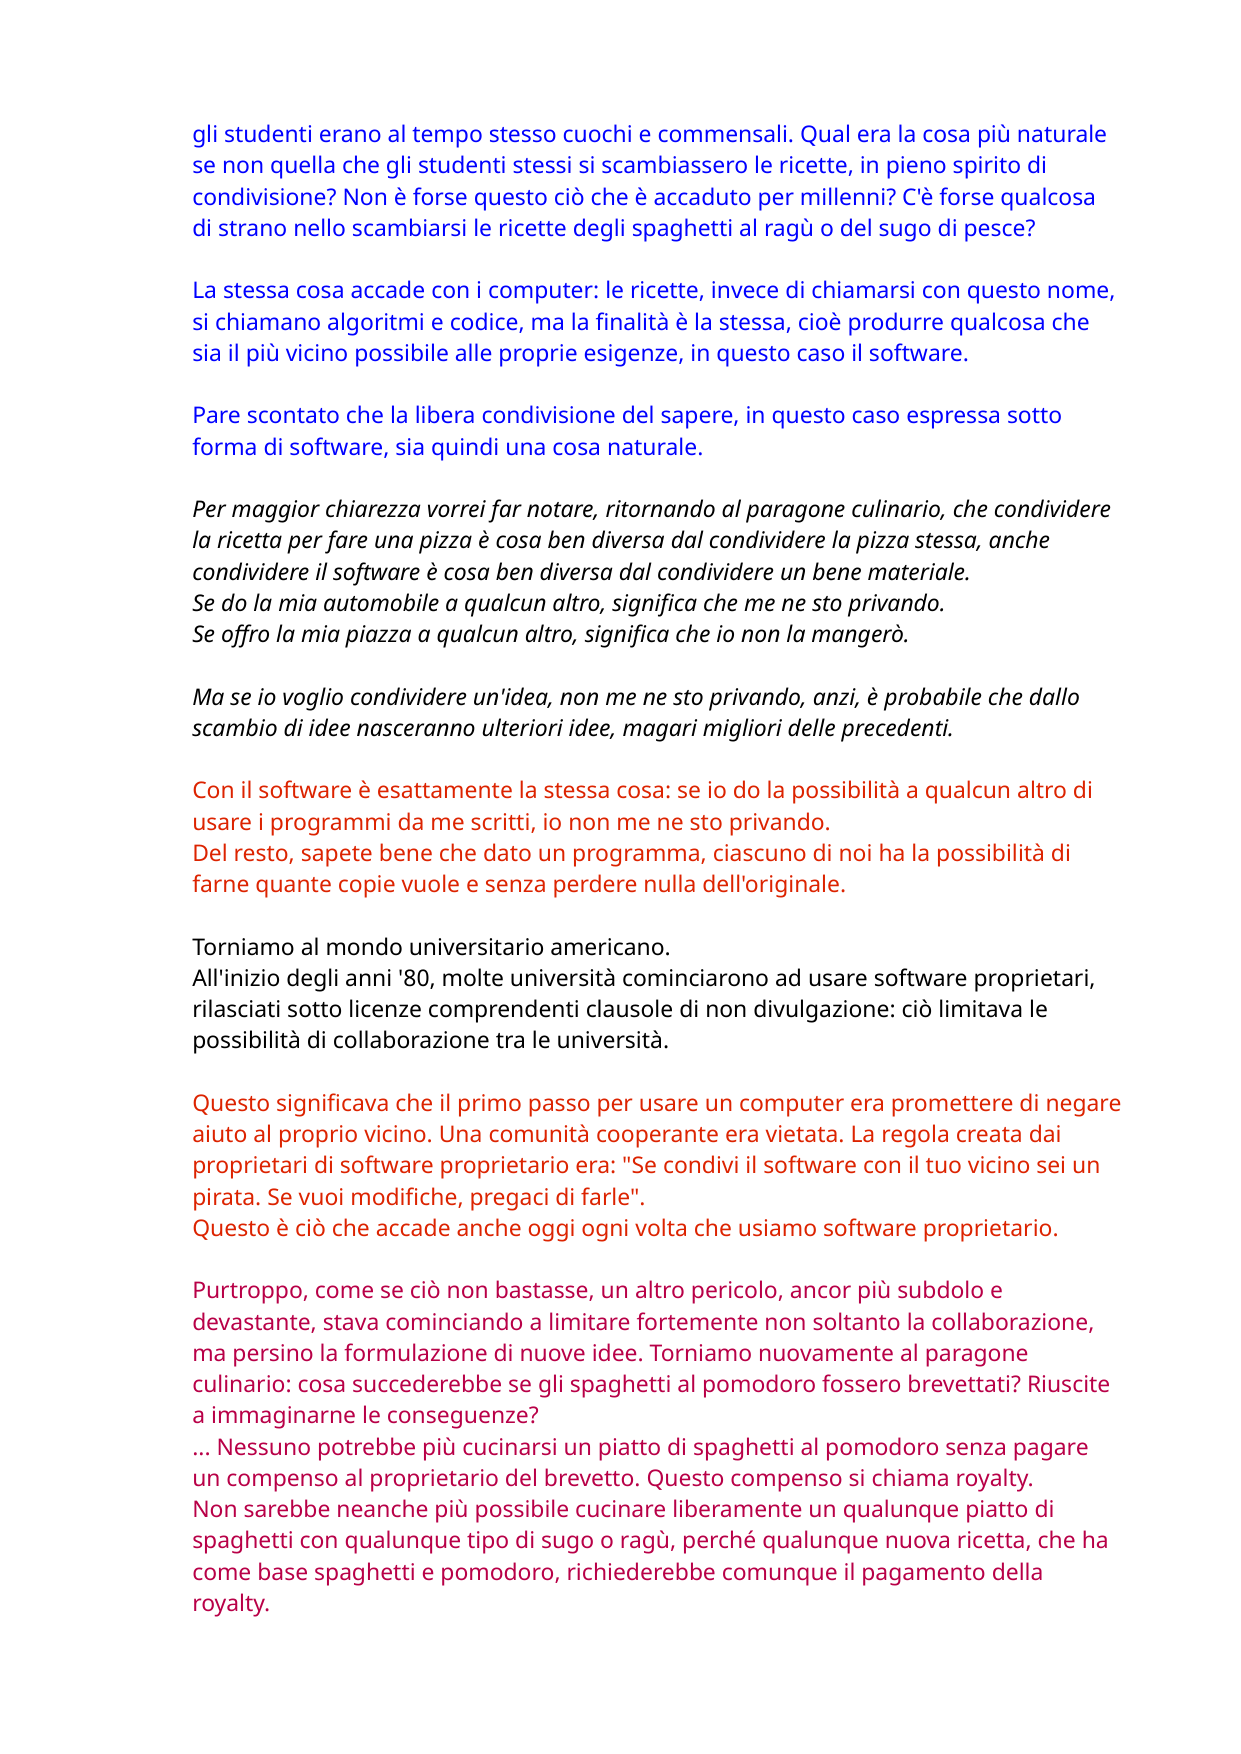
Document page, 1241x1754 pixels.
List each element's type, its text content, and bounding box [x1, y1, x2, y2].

text Se offro la mia piazza a qualcun altro, significa che io non la mangerò. [192, 618, 1122, 649]
text Questo significava che il primo passo per usare un computer era promettere di negare aiuto al proprio vicino. Una comunità cooperante era vietata. La regola creata dai proprietari di software proprietario era: "Se condivi il software con il tuo vicino sei un pirata. Se vuoi modifiche, pregaci di farle". [192, 1087, 1122, 1212]
text Pare scontato che la libera condivisione del sapere, in questo caso espressa sotto forma di software, sia quindi una cosa naturale. [192, 399, 1122, 462]
text Questo è ciò che accade anche oggi ogni volta che usiamo software proprietario. [192, 1212, 1122, 1243]
text Se do la mia automobile a qualcun altro, significa che me ne sto privando. [192, 587, 1122, 618]
text Ma se io voglio condividere un'idea, non me ne sto privando, anzi, è probabile che dallo scambio di idee nasceranno ulteriori idee, magari migliori delle precedenti. [192, 681, 1122, 743]
text Con il software è esattamente la stessa cosa: se io do la possibilità a qualcun altro di usare i programmi da me scritti, io non me ne sto privando. [192, 774, 1122, 837]
text Torniamo al mondo universitario americano. [192, 931, 1122, 962]
text ... Nessuno potrebbe più cucinarsi un piatto di spaghetti al pomodoro senza pagare un compenso al proprietario del brevetto. Questo compenso si chiama royalty. [192, 1431, 1122, 1493]
text All'inizio degli anni '80, molte università cominciarono ad usare software proprietari, rilasciati sotto licenze comprendenti clausole di non divulgazione: ciò limitava le possibilità di collaborazione tra le università. [192, 962, 1122, 1056]
text Non sarebbe neanche più possibile cucinare liberamente un qualunque piatto di spaghetti con qualunque tipo di sugo o ragù, perché qualunque nuova ricetta, che ha come base spaghetti e pomodoro, richiederebbe comunque il pagamento della royalty. [192, 1493, 1122, 1618]
text Purtroppo, come se ciò non bastasse, un altro pericolo, ancor più subdolo e devastante, stava cominciando a limitare fortemente non soltanto la collaborazione, ma persino la formulazione di nuove idee. Torniamo nuovamente al paragone culinario: cosa succederebbe se gli spaghetti al pomodoro fossero brevettati? Riuscite a immaginarne le conseguenze? [192, 1274, 1122, 1431]
text Del resto, sapete bene che dato un programma, ciascuno di noi ha la possibilità di farne quante copie vuole e senza perdere nulla dell'originale. [192, 837, 1122, 899]
text Per maggior chiarezza vorrei far notare, ritornando al paragone culinario, che condividere la ricetta per fare una pizza è cosa ben diversa dal condividere la pizza stessa, anche condividere il software è cosa ben diversa dal condividere un bene materiale. [192, 493, 1122, 587]
text gli studenti erano al tempo stesso cuochi e commensali. Qual era la cosa più naturale se non quella che gli studenti stessi si scambiassero le ricette, in pieno spirito di condivisione? Non è forse questo ciò che è accaduto per millenni? C'è forse qualcosa di strano nello scambiarsi le ricette degli spaghetti al ragù o del sugo di pesce? [192, 118, 1122, 243]
text La stessa cosa accade con i computer: le ricette, invece di chiamarsi con questo nome, si chiamano algoritmi e codice, ma la finalità è la stessa, cioè produrre qualcosa che sia il più vicino possibile alle proprie esigenze, in questo caso il software. [192, 274, 1122, 368]
